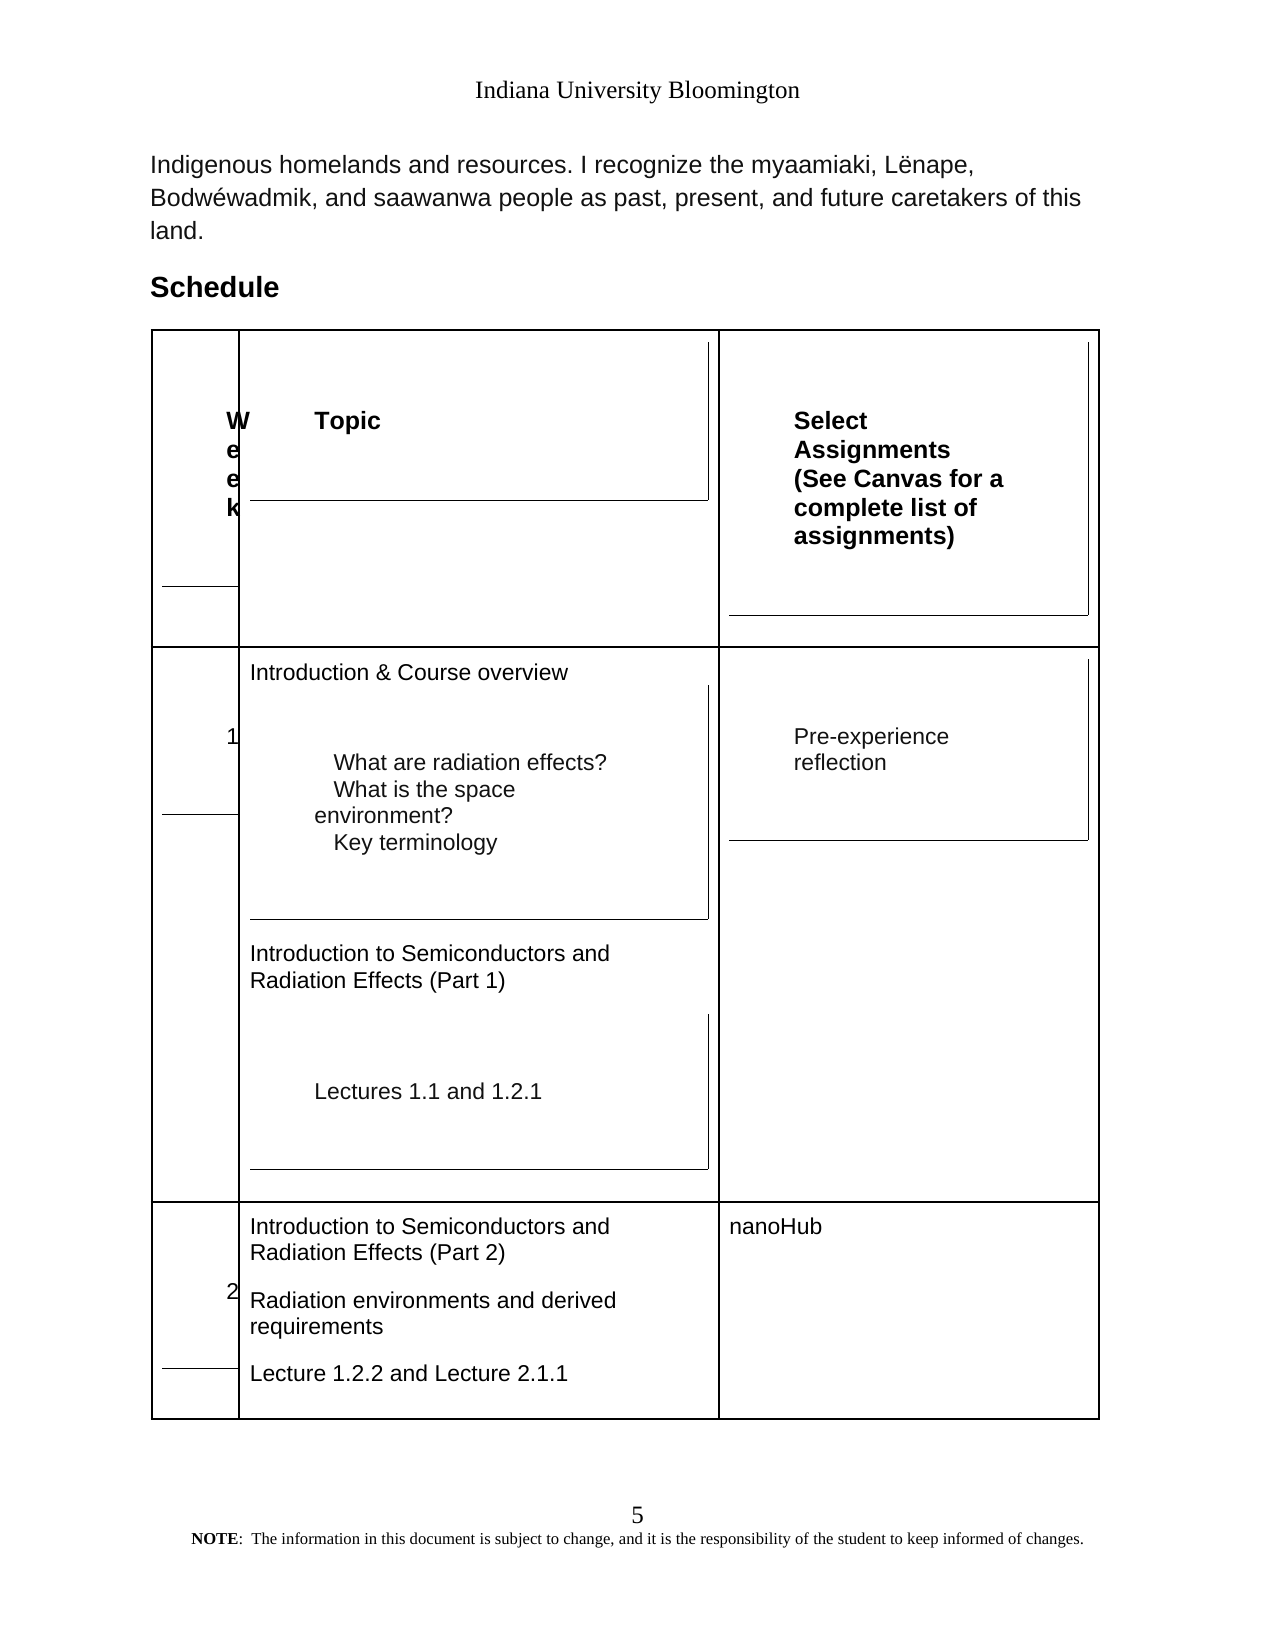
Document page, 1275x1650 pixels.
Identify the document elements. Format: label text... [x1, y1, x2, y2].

table_cell nanoHub [720, 1203, 1098, 1418]
table_header Select Assignments (See Canvas for a complete list of assignments) [720, 331, 1098, 646]
text Indigenous homelands and resources. I recognize the myaamiaki, Lënape, Bodwéwadmik, and saawanwa people as past, present, and future caretakers of this land. [150, 150, 1125, 245]
table_cell Pre-experience reflection [720, 648, 1098, 1201]
text Schedule [150, 270, 1125, 303]
table_cell 1 [153, 648, 238, 1201]
table_header Week [153, 331, 238, 646]
table_cell 2 [153, 1203, 238, 1418]
table_header Topic [240, 331, 718, 646]
table_cell Introduction to Semiconductors and Radiation Effects (Part 2) Radiation environments and derived requirements Lecture 1.2.2 and Lecture 2.1.1 [240, 1203, 718, 1418]
table_cell Introduction & Course overview What are radiation effects? What is the space environment? Key terminology Introduction to Semiconductors and Radiation Effects (Part 1) Lectures 1.1 and 1.2.1 [240, 648, 718, 1201]
